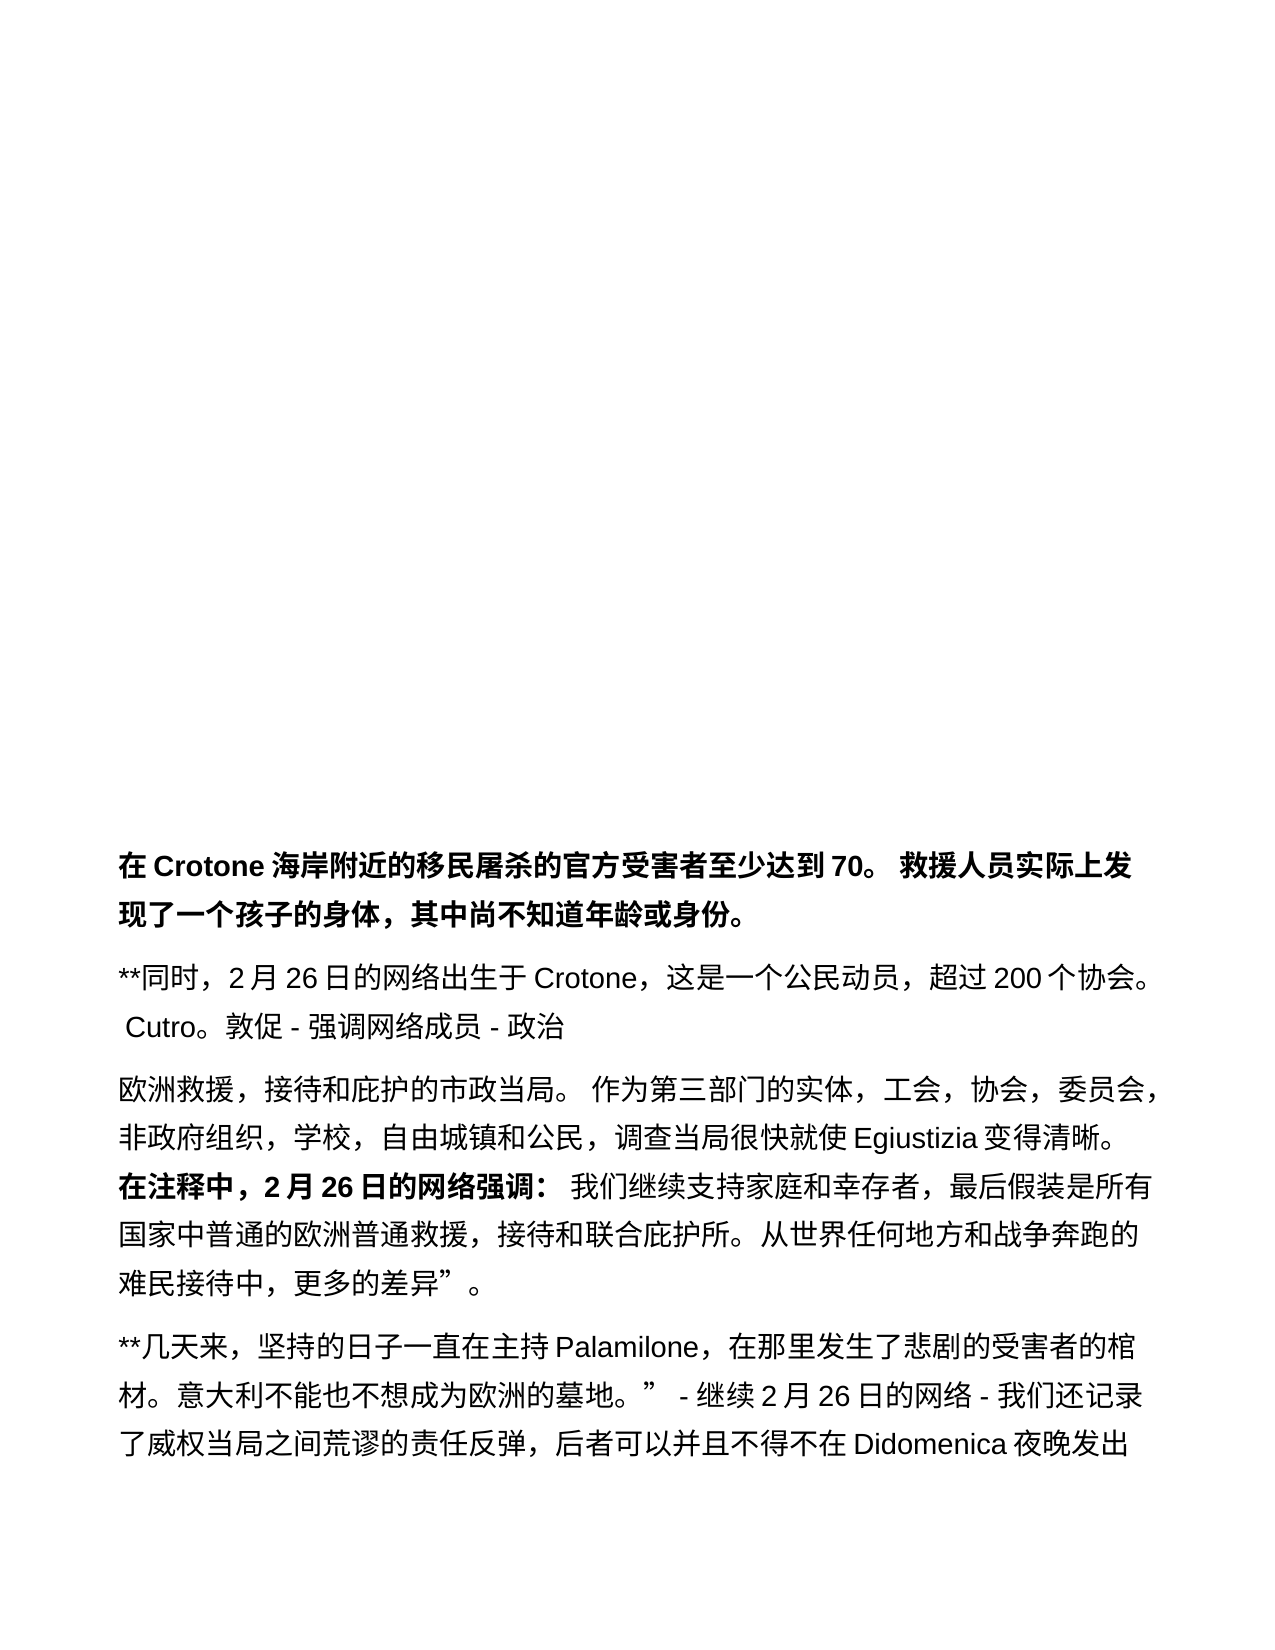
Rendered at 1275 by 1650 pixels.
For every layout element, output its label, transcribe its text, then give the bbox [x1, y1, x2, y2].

text 欧洲救援，接待和庇护的市政当局。 作为第三部门的实体，工会，协会，委员会，非政府组织，学校，自由城镇和公民，调查当局很快就使Egiustizia变得清晰。 在注释中，2月26日的网络强调： 我们继续支持家庭和幸存者，最后假装是所有国家中普通的欧洲普通救援，接待和联合庇护所。从世界任何地方和战争奔跑的难民接待中，更多的差异”。 [118, 1066, 1157, 1303]
text **几天来，坚持的日子一直在主持Palamilone，在那里发生了悲剧的受害者的棺材。意大利不能也不想成为欧洲的墓地。” - 继续2月26日的网络 - 我们还记录了威权当局之间荒谬的责任反弹，后者可以并且不得不在Didomenica夜晚发出 [118, 1323, 1157, 1463]
text 在Crotone海岸附近的移民屠杀的官方受​​害者至少达到70。 救援人员实际上发现了一个孩子的身体，其中尚不知道年龄或身份。 [118, 118, 1157, 934]
text **同时，2月26日的网络出生于Crotone，这是一个公民动员，超过200个协会。 Cutro。敦促 - 强调网络成员 - 政治 [118, 954, 1157, 1045]
